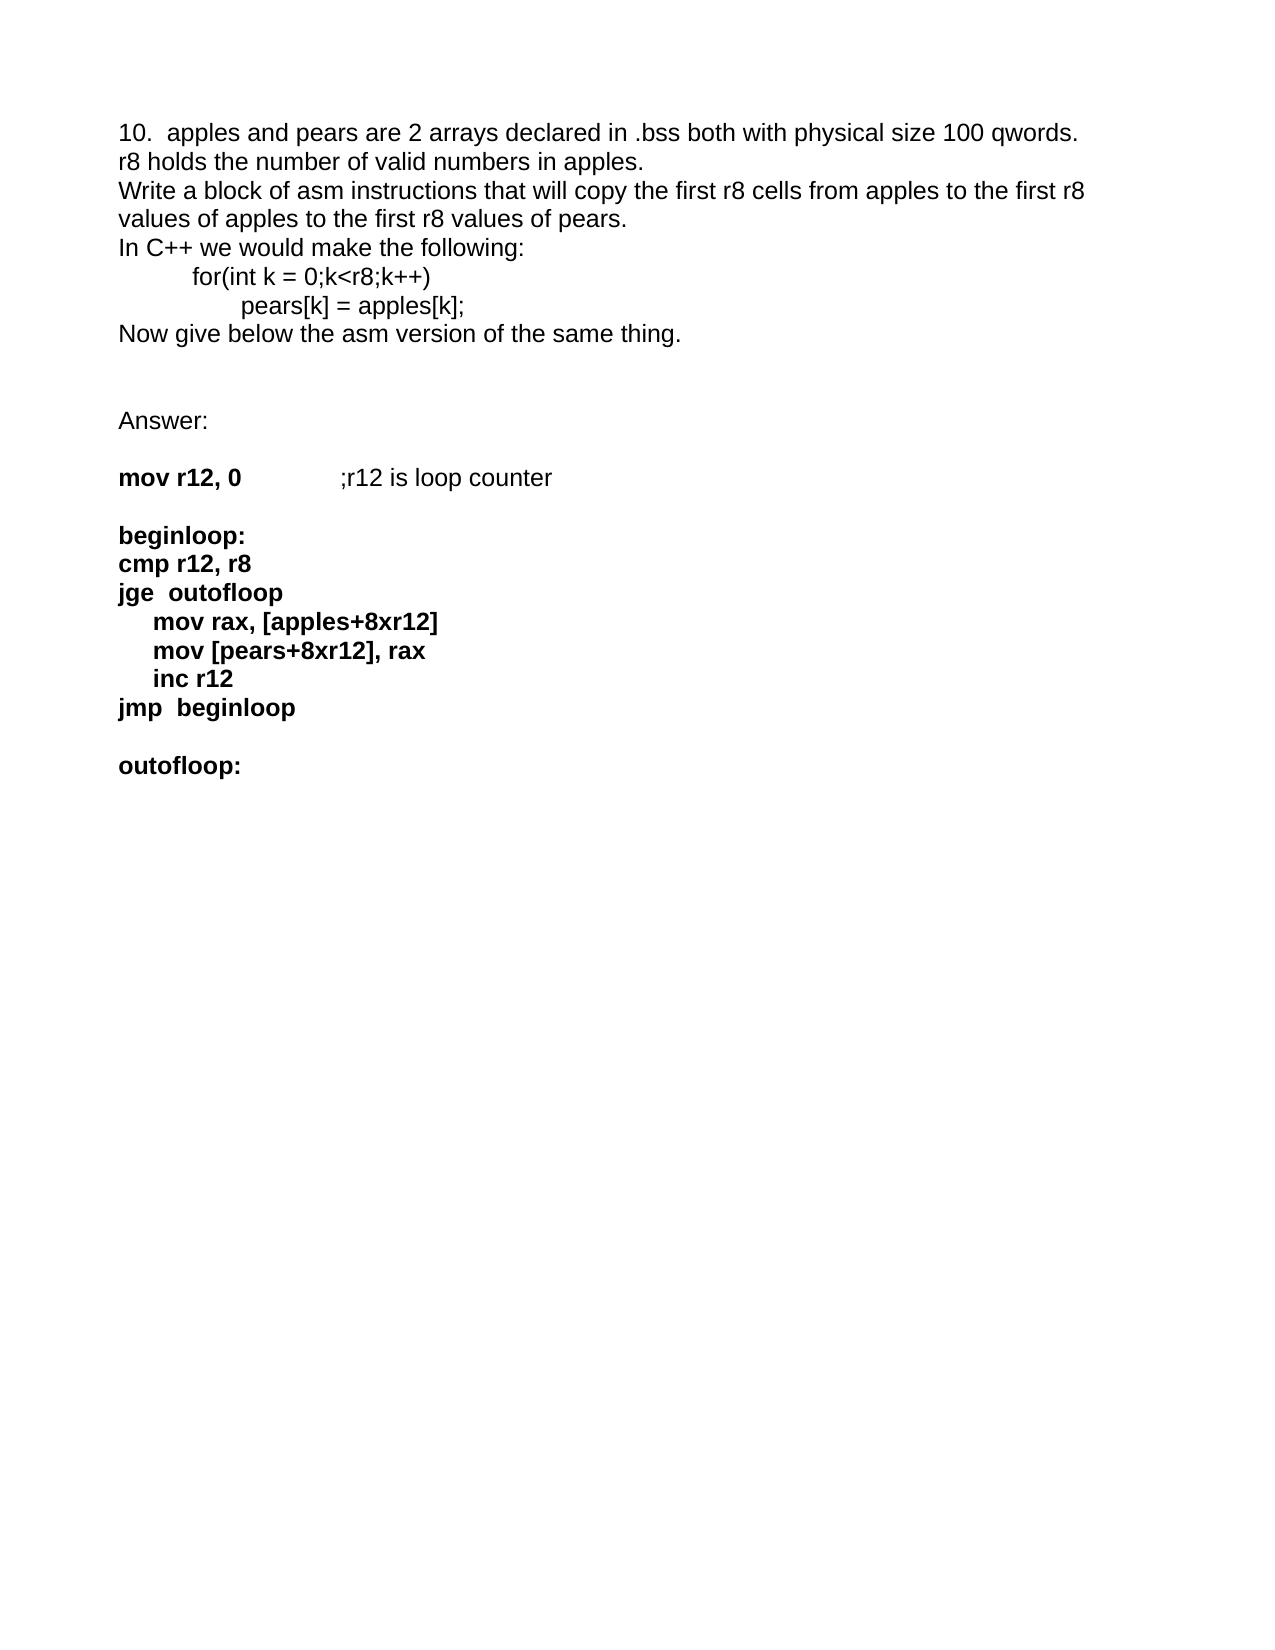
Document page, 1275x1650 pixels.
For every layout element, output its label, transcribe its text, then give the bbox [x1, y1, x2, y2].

text Write a block of asm instructions that will copy the first r8 cells from apples to the first r8 values of apples to the first r8 values of pears. [118, 176, 1157, 233]
text mov rax, [apples+8xr12] [118, 607, 1157, 636]
text cmp r12, r8 [118, 549, 1157, 578]
text jge outofloop [118, 578, 1157, 607]
text Now give below the asm version of the same thing. [118, 319, 1157, 348]
text In C++ we would make the following: [118, 233, 1157, 262]
text pears[k] = apples[k]; [118, 291, 1157, 319]
text Answer: [118, 406, 1157, 434]
text r8 holds the number of valid numbers in apples. [118, 147, 1157, 176]
text jmp beginloop [118, 693, 1157, 722]
text 10. apples and pears are 2 arrays declared in .bss both with physical size 100 qwords. [118, 118, 1157, 147]
text outofloop: [118, 751, 1157, 779]
text mov r12, 0 ;r12 is loop counter [118, 463, 1157, 492]
text for(int k = 0;k<r8;k++) [118, 262, 1157, 291]
text beginloop: [118, 521, 1157, 549]
text inc r12 [118, 664, 1157, 693]
text mov [pears+8xr12], rax [118, 636, 1157, 664]
